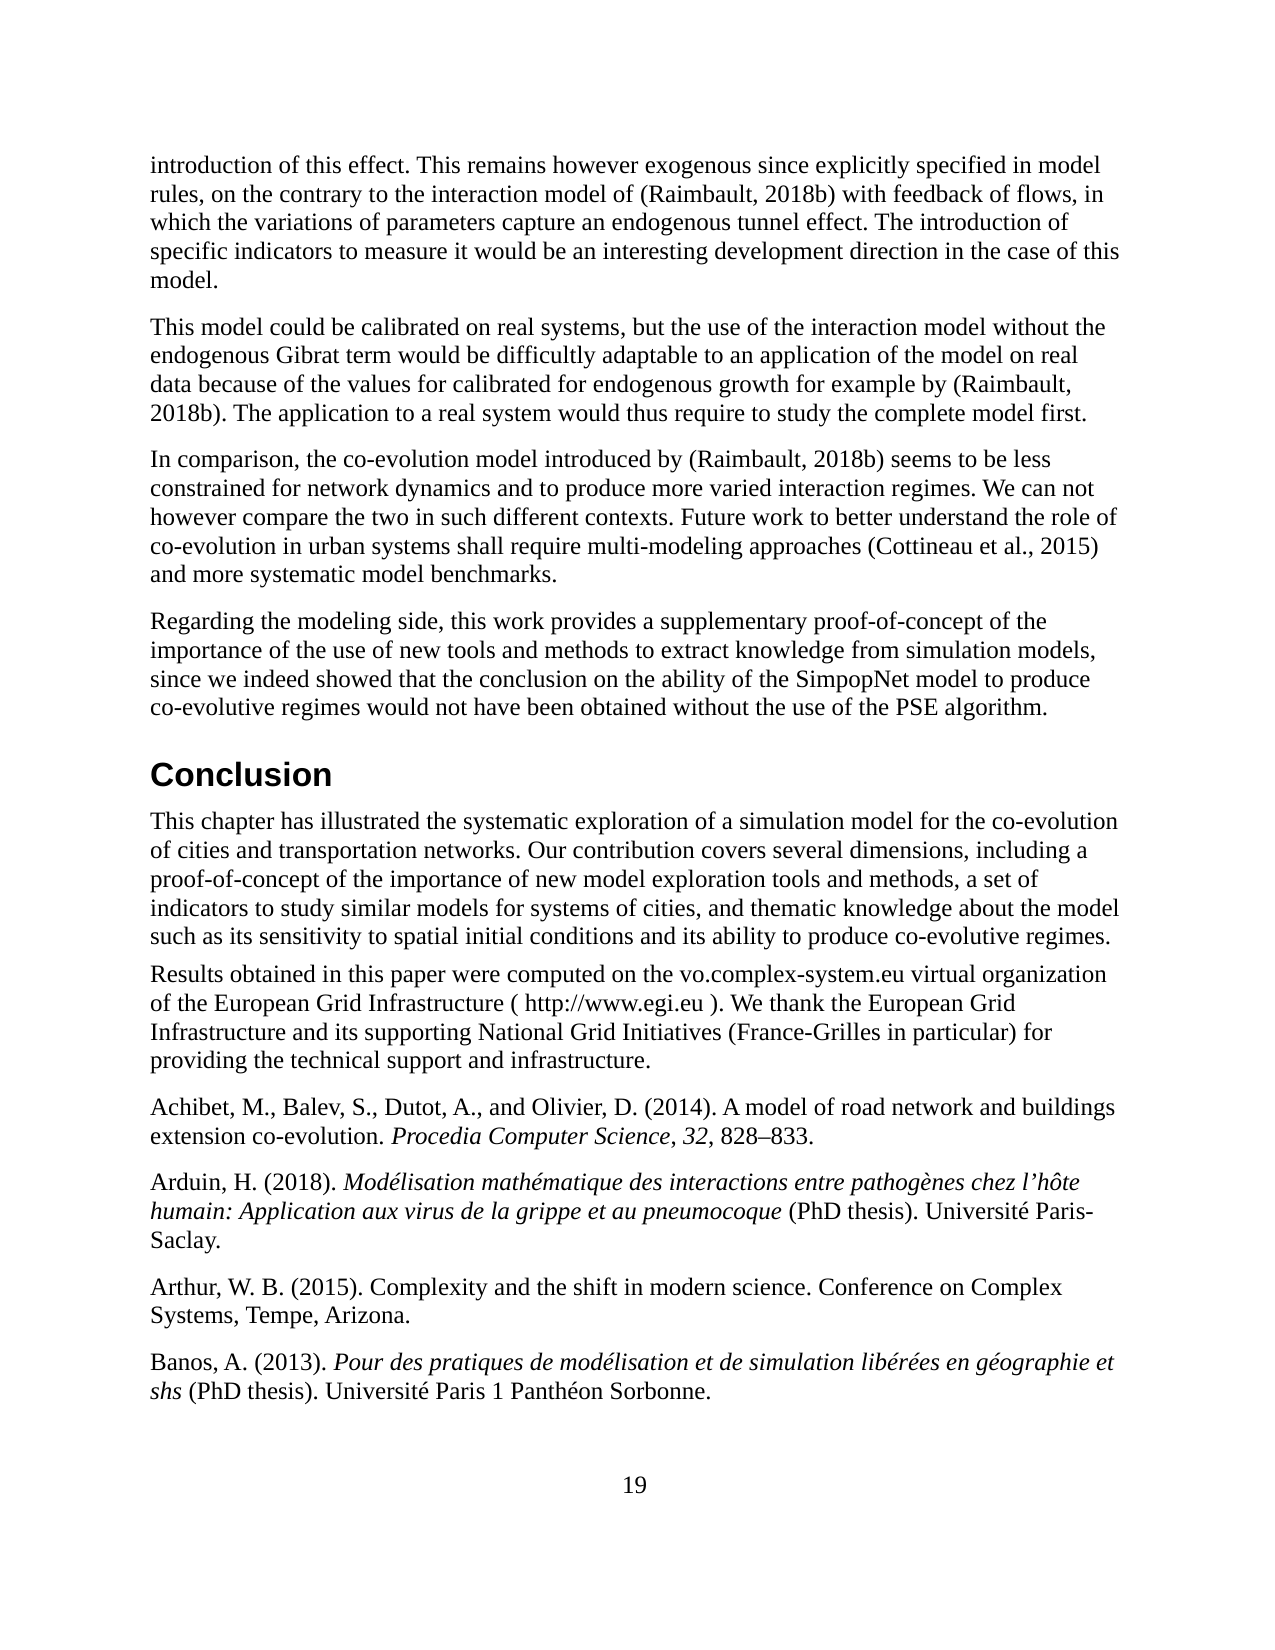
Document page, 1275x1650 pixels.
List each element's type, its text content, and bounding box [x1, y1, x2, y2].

text Banos, A. (2013). Pour des pratiques de modélisation et de simulation libérées en géographie et shs (PhD thesis). Université Paris 1 Panthéon Sorbonne. [150, 1347, 1125, 1404]
text This model could be calibrated on real systems, but the use of the interaction model without the endogenous Gibrat term would be difficultly adaptable to an application of the model on real data because of the values for calibrated for endogenous growth for example by (Raimbault, 2018b). The application to a real system would thus require to study the complete model first. [150, 312, 1125, 427]
text In comparison, the co-evolution model introduced by (Raimbault, 2018b) seems to be less constrained for network dynamics and to produce more varied interaction regimes. We can not however compare the two in such different contexts. Future work to better understand the role of co-evolution in urban systems shall require multi-modeling approaches (Cottineau et al., 2015) and more systematic model benchmarks. [150, 444, 1125, 588]
subtitle Conclusion [150, 755, 1125, 794]
text introduction of this effect. This remains however exogenous since explicitly specified in model rules, on the contrary to the interaction model of (Raimbault, 2018b) with feedback of flows, in which the variations of parameters capture an endogenous tunnel effect. The introduction of specific indicators to measure it would be an interesting development direction in the case of this model. [150, 150, 1125, 294]
text This chapter has illustrated the systematic exploration of a simulation model for the co-evolution of cities and transportation networks. Our contribution covers several dimensions, including a proof-of-concept of the importance of new model exploration tools and methods, a set of indicators to study similar models for systems of cities, and thematic knowledge about the model such as its sensitivity to spatial initial conditions and its ability to produce co-evolutive regimes. [150, 806, 1125, 950]
text Regarding the modeling side, this work provides a supplementary proof-of-concept of the importance of the use of new tools and methods to extract knowledge from simulation models, since we indeed showed that the conclusion on the ability of the SimpopNet model to produce co-evolutive regimes would not have been obtained without the use of the PSE algorithm. [150, 606, 1125, 721]
text Achibet, M., Balev, S., Dutot, A., and Olivier, D. (2014). A model of road network and buildings extension co-evolution. Procedia Computer Science, 32, 828–833. [150, 1092, 1125, 1149]
text Results obtained in this paper were computed on the vo.complex-system.eu virtual organization of the European Grid Infrastructure ( http://www.egi.eu ). We thank the European Grid Infrastructure and its supporting National Grid Initiatives (France-Grilles in particular) for providing the technical support and infrastructure. [150, 959, 1125, 1074]
text Arduin, H. (2018). Modélisation mathématique des interactions entre pathogènes chez l’hôte humain: Application aux virus de la grippe et au pneumocoque (PhD thesis). Université Paris-Saclay. [150, 1167, 1125, 1254]
text Arthur, W. B. (2015). Complexity and the shift in modern science. Conference on Complex Systems, Tempe, Arizona. [150, 1272, 1125, 1329]
